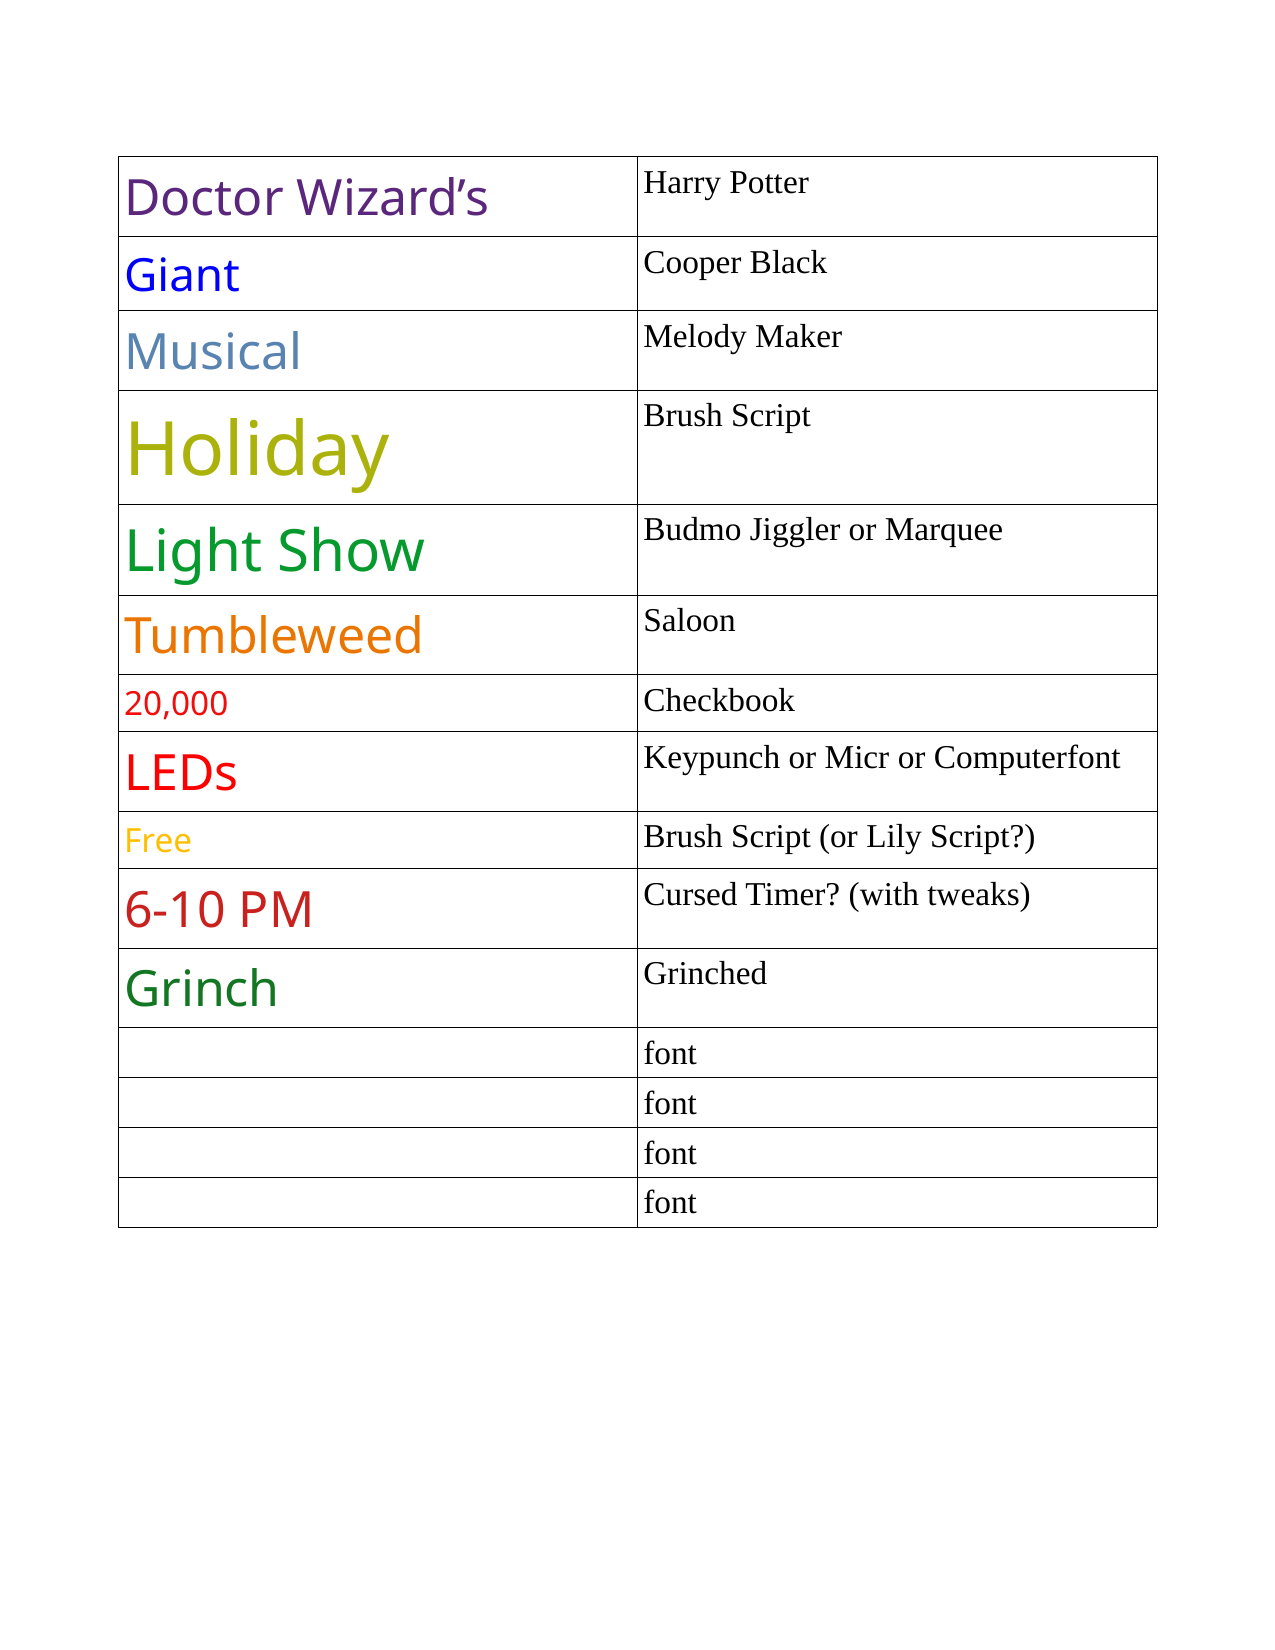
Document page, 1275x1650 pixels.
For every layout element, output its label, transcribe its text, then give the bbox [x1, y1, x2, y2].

table_cell Grinch [119, 949, 637, 1027]
table_header Doctor Wizard’s [119, 157, 637, 236]
table_cell Brush Script (or Lily Script?) [638, 812, 1157, 868]
table_cell Free [119, 812, 637, 868]
table_cell font [638, 1178, 1157, 1227]
table_cell LEDs [119, 732, 637, 811]
table_cell [119, 1178, 637, 1227]
table_cell Light Show [119, 505, 637, 594]
table_cell Brush Script [638, 391, 1157, 503]
table_cell Keypunch or Micr or Computerfont [638, 732, 1157, 811]
table_cell Melody Maker [638, 311, 1157, 390]
table_cell font [638, 1078, 1157, 1127]
table_cell 20,000 [119, 675, 637, 731]
table_cell [119, 1028, 637, 1077]
table_header Harry Potter [638, 157, 1157, 236]
table_cell Musical [119, 311, 637, 390]
table_cell Checkbook [638, 675, 1157, 731]
table_cell Cooper Black [638, 237, 1157, 310]
table_cell Giant [119, 237, 637, 310]
table_cell Holiday [119, 391, 637, 503]
table_cell font [638, 1128, 1157, 1177]
table_cell Saloon [638, 596, 1157, 674]
table_cell 6-10 PM [119, 869, 637, 948]
table_cell [119, 1128, 637, 1177]
table_cell Budmo Jiggler or Marquee [638, 505, 1157, 594]
table_cell Tumbleweed [119, 596, 637, 674]
table_cell font [638, 1028, 1157, 1077]
table_cell Grinched [638, 949, 1157, 1027]
table_cell [119, 1078, 637, 1127]
table_cell Cursed Timer? (with tweaks) [638, 869, 1157, 948]
